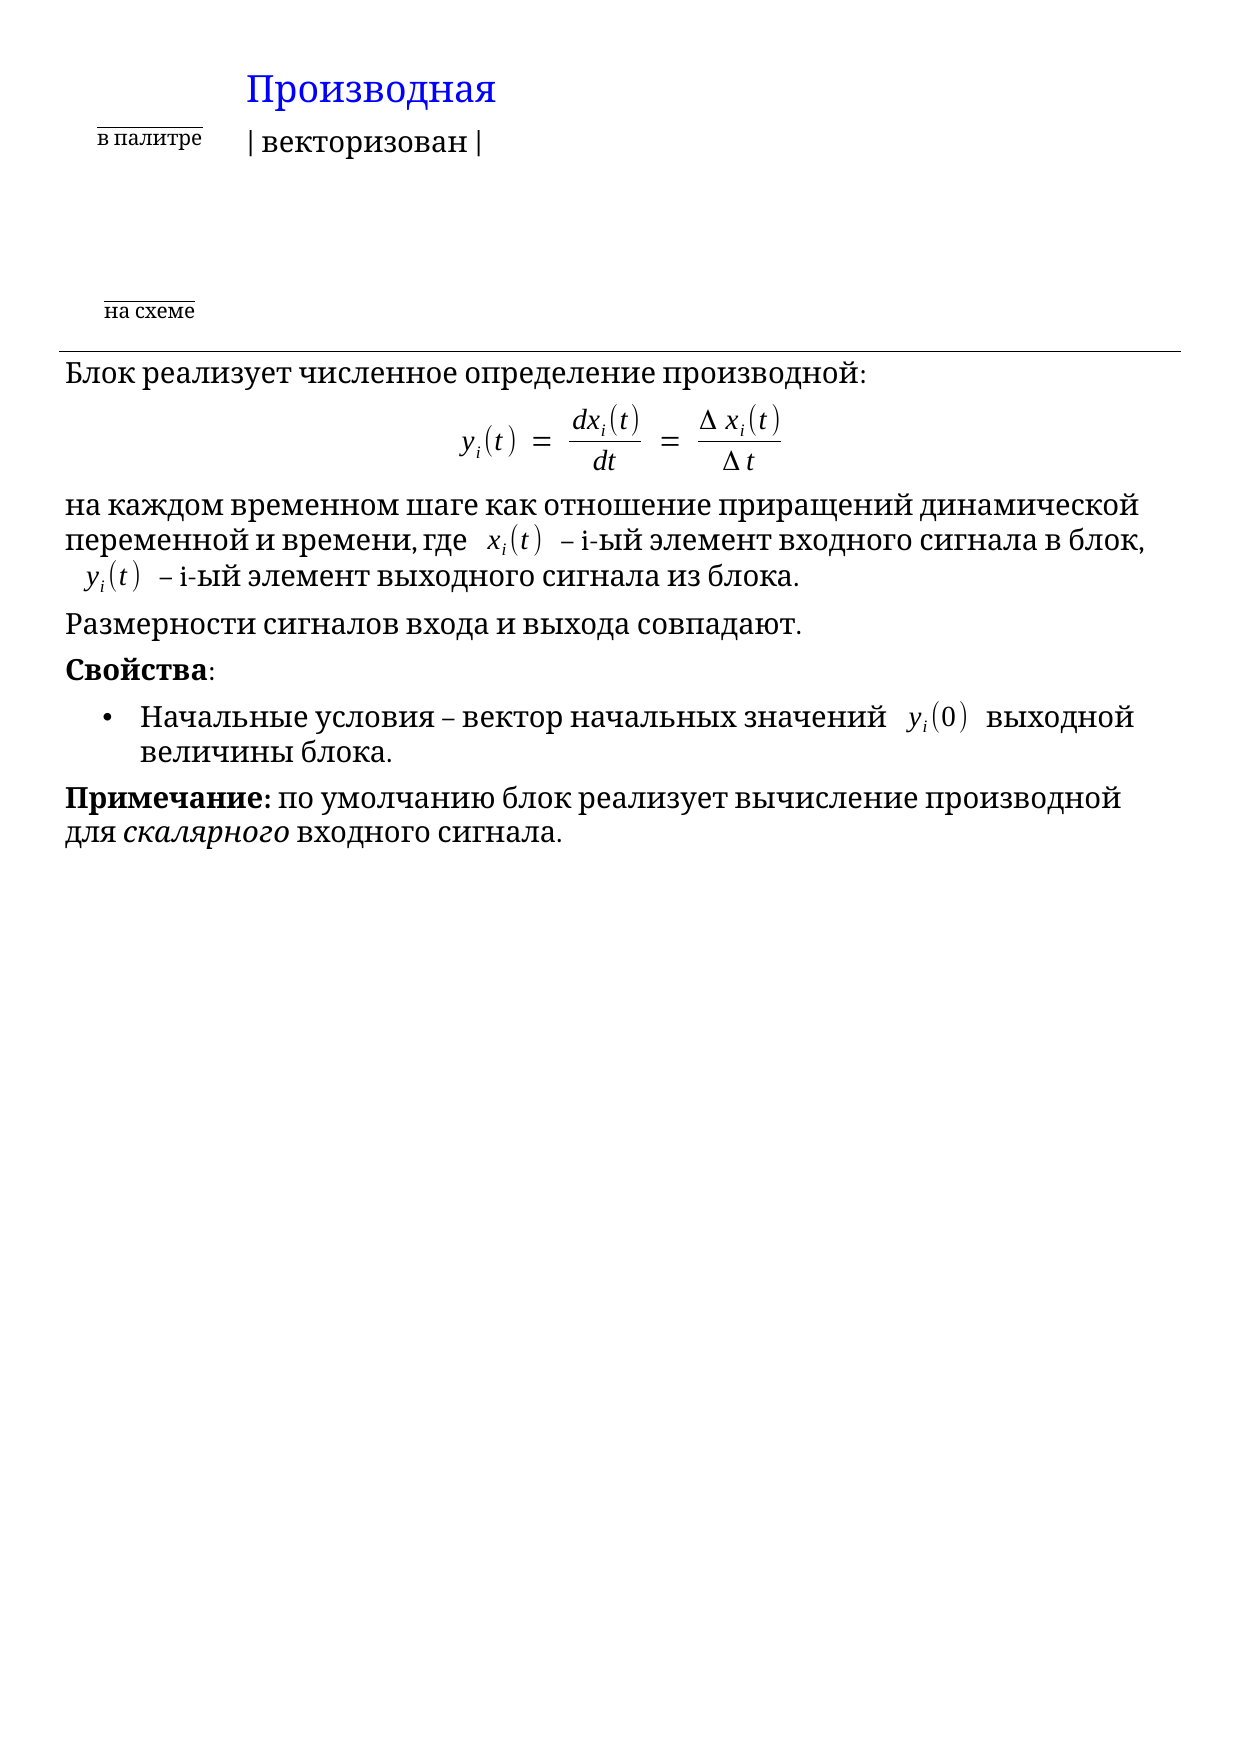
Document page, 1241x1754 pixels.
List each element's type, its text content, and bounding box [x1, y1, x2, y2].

table_cell Блок реализует численное определение производной: на каждом временном шаге как отношение приращений динамической переменной и времени, где– i-ый элемент входного сигнала в блок,– i-ый элемент выходного сигнала из блока. Размерности сигналов входа и выхода совпадают. Свойства: Начальные условия – вектор начальных значенийвыходной величины блока. Примечание: по умолчанию блок реализует вычисление производной для скалярного входного сигнала. [59, 352, 1181, 868]
table_cell в палитре [59, 121, 240, 178]
table_cell [59, 178, 240, 294]
table_cell [240, 178, 1181, 294]
table_cell | векторизован | [240, 121, 1181, 178]
table_header [59, 59, 240, 121]
table_cell на схеме [59, 294, 240, 351]
table_header Производная [240, 59, 1181, 121]
table_cell [240, 294, 1181, 351]
